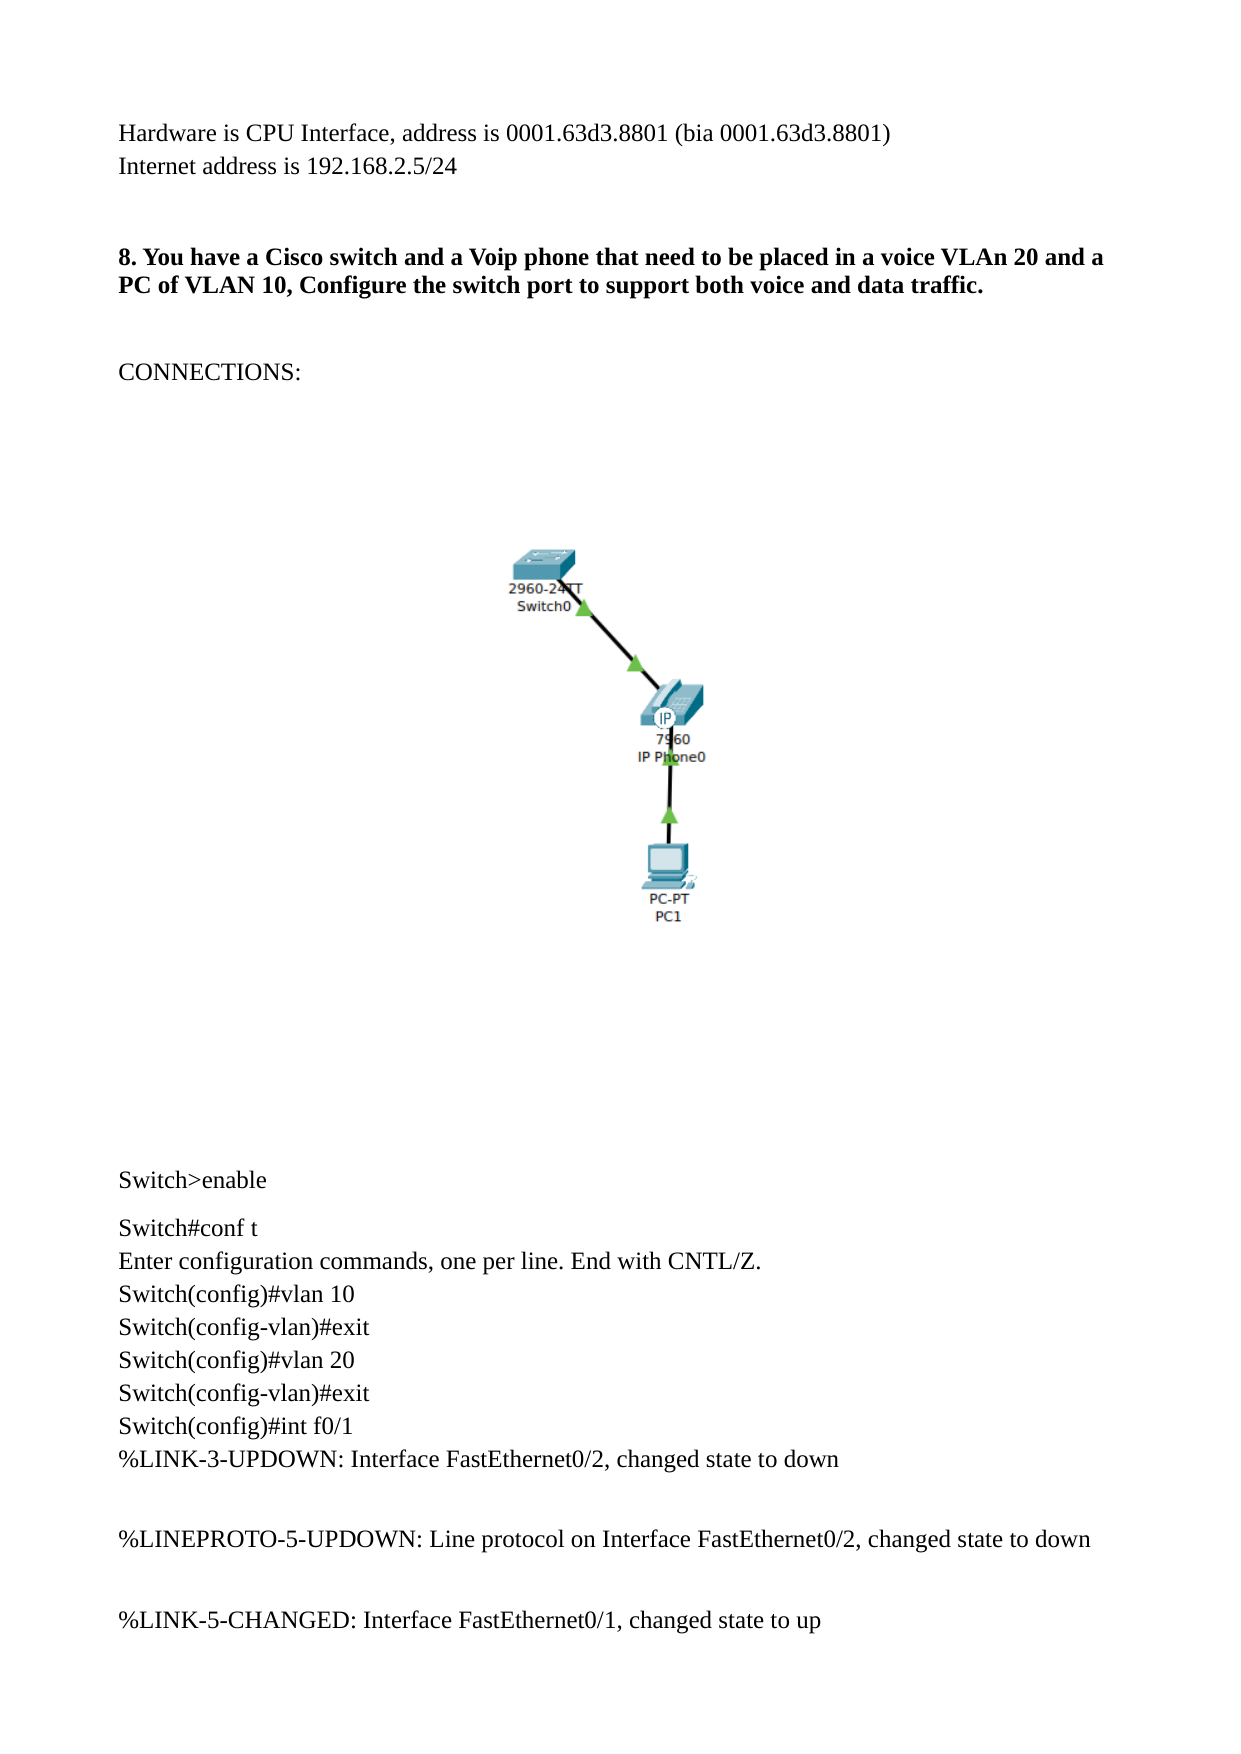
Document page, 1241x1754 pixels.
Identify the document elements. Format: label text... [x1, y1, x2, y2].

text %LINK-5-CHANGED: Interface FastEthernet0/1, changed state to up [118, 1605, 1122, 1634]
text CONNECTIONS: [118, 357, 1122, 385]
text %LINEPROTO-5-UPDOWN: Line protocol on Interface FastEthernet0/2, changed state to down [118, 1524, 1122, 1553]
text Switch(config)#vlan 20 [118, 1345, 1122, 1374]
picture [118, 414, 1123, 1022]
text Switch(config)#int f0/1 [118, 1411, 1122, 1440]
text 8. You have a Cisco switch and a Voip phone that need to be placed in a voice VLAn 20 and a PC of VLAN 10, Configure the switch port to support both voice and data traffic. [118, 242, 1122, 299]
text Hardware is CPU Interface, address is 0001.63d3.8801 (bia 0001.63d3.8801) [118, 118, 1122, 147]
text Switch#conf t [118, 1213, 1122, 1242]
text Switch>enable [118, 1165, 1122, 1194]
text Switch(config-vlan)#exit [118, 1378, 1122, 1407]
text Switch(config)#vlan 10 [118, 1279, 1122, 1308]
text Switch(config-vlan)#exit [118, 1312, 1122, 1341]
text Enter configuration commands, one per line. End with CNTL/Z. [118, 1246, 1122, 1274]
text Internet address is 192.168.2.5/24 [118, 151, 1122, 180]
text %LINK-3-UPDOWN: Interface FastEthernet0/2, changed state to down [118, 1444, 1122, 1473]
